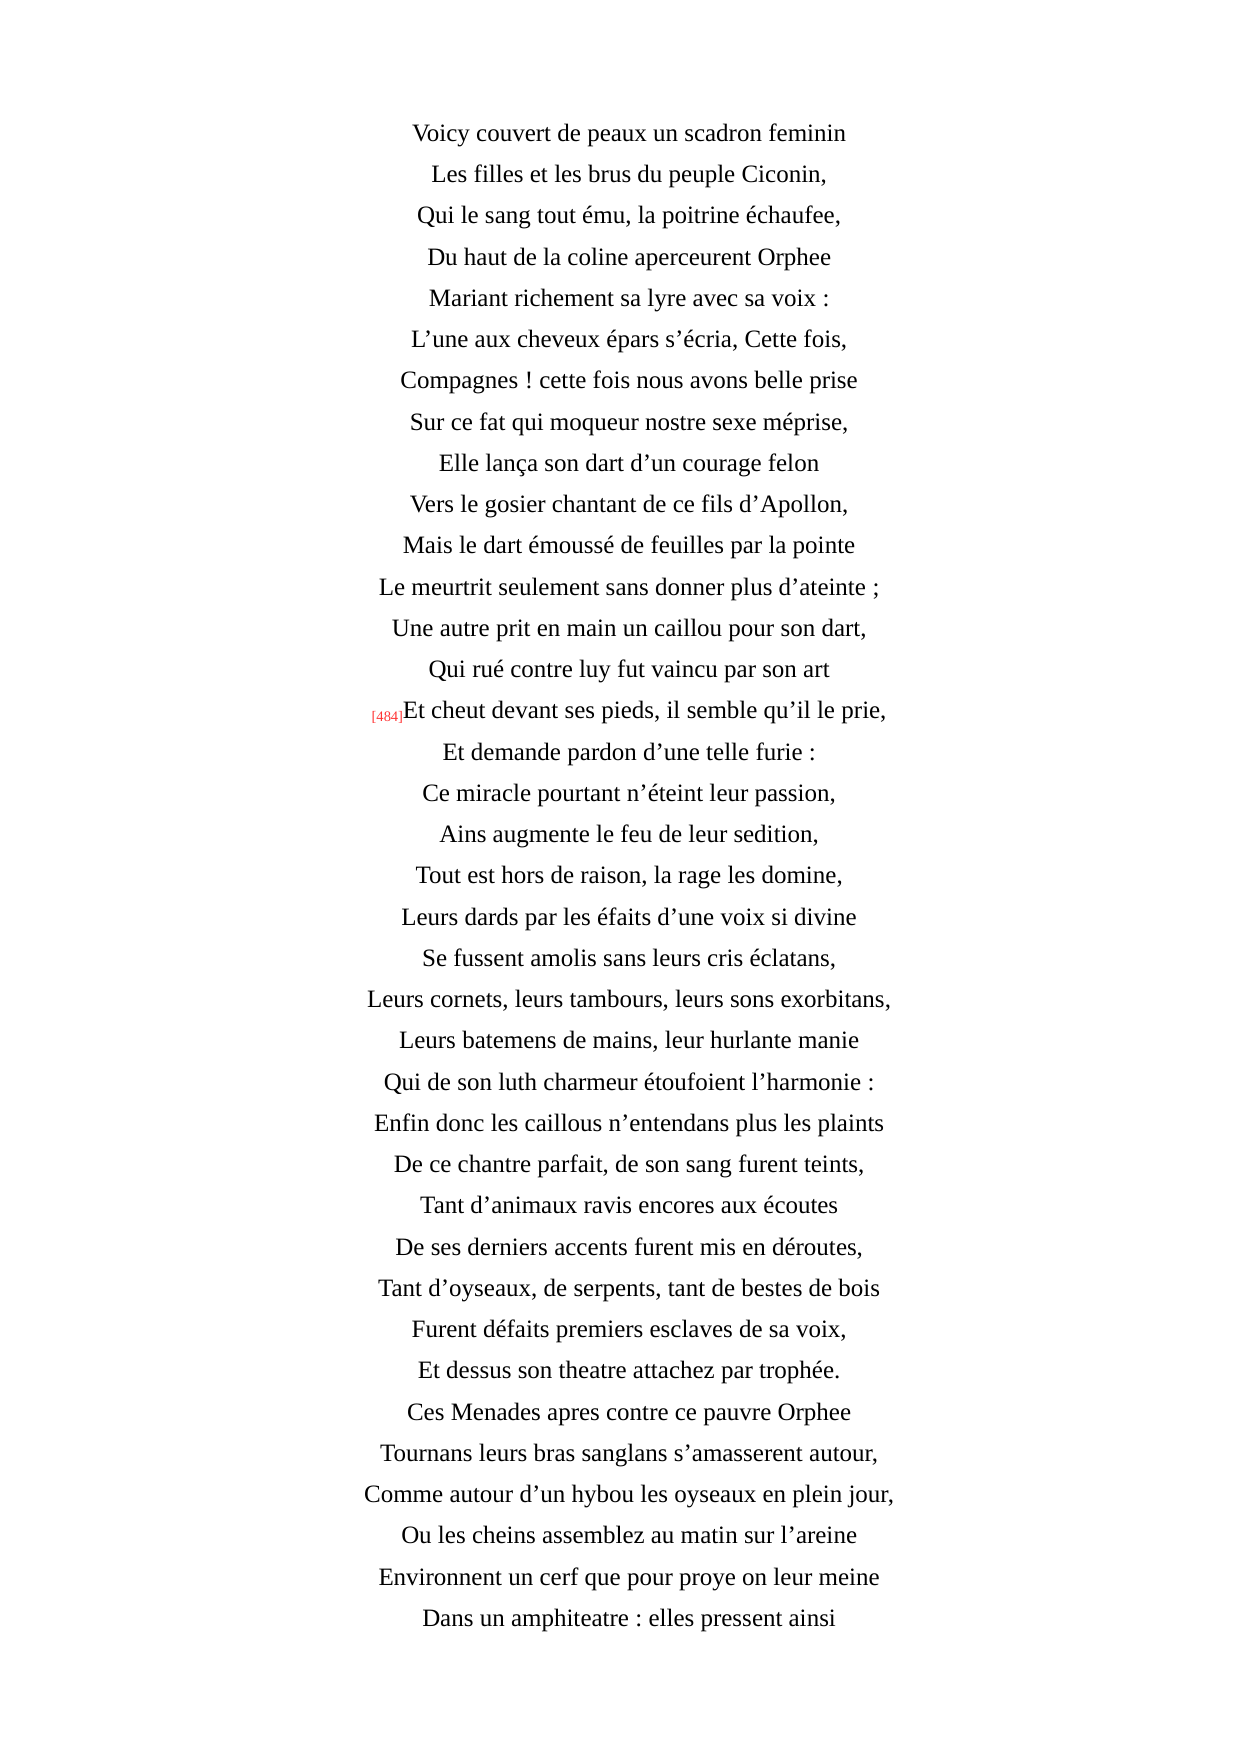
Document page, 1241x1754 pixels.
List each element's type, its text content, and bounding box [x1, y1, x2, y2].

text Comme autour d’un hybou les oyseaux en plein jour, [118, 1479, 1122, 1508]
text Ces Menades apres contre ce pauvre Orphee [118, 1397, 1122, 1426]
text Ains augmente le feu de leur sedition, [118, 819, 1122, 848]
text [484]Et cheut devant ses pieds, il semble qu’il le prie, [118, 696, 1122, 724]
text Le meurtrit seulement sans donner plus d’ateinte ; [118, 572, 1122, 601]
text Vers le gosier chantant de ce fils d’Apollon, [118, 489, 1122, 518]
text Du haut de la coline aperceurent Orphee [118, 242, 1122, 271]
text Furent défaits premiers esclaves de sa voix, [118, 1314, 1122, 1343]
text Leurs dards par les éfaits d’une voix si divine [118, 902, 1122, 931]
text Mariant richement sa lyre avec sa voix : [118, 283, 1122, 312]
text Les filles et les brus du peuple Ciconin, [118, 159, 1122, 188]
text Et dessus son theatre attachez par trophée. [118, 1356, 1122, 1384]
text Elle lança son dart d’un courage felon [118, 448, 1122, 477]
text Qui rué contre luy fut vaincu par son art [118, 654, 1122, 683]
text Tant d’oyseaux, de serpents, tant de bestes de bois [118, 1273, 1122, 1302]
text Sur ce fat qui moqueur nostre sexe méprise, [118, 407, 1122, 436]
text Leurs cornets, leurs tambours, leurs sons exorbitans, [118, 984, 1122, 1013]
text Voicy couvert de peaux un scadron feminin [118, 118, 1122, 147]
text Mais le dart émoussé de feuilles par la pointe [118, 531, 1122, 559]
text Tournans leurs bras sanglans s’amasserent autour, [118, 1438, 1122, 1467]
text Environnent un cerf que pour proye on leur meine [118, 1562, 1122, 1591]
text Qui de son luth charmeur étoufoient l’harmonie : [118, 1067, 1122, 1096]
text L’une aux cheveux épars s’écria, Cette fois, [118, 324, 1122, 353]
text Ou les cheins assemblez au matin sur l’areine [118, 1521, 1122, 1549]
text Et demande pardon d’une telle furie : [118, 737, 1122, 766]
text De ce chantre parfait, de son sang furent teints, [118, 1149, 1122, 1178]
text Dans un amphiteatre : elles pressent ainsi [118, 1603, 1122, 1632]
text Enfin donc les caillous n’entendans plus les plaints [118, 1108, 1122, 1137]
text De ses derniers accents furent mis en déroutes, [118, 1232, 1122, 1261]
text Leurs batemens de mains, leur hurlante manie [118, 1026, 1122, 1054]
text Qui le sang tout ému, la poitrine échaufee, [118, 201, 1122, 229]
text Ce miracle pourtant n’éteint leur passion, [118, 778, 1122, 807]
text Une autre prit en main un caillou pour son dart, [118, 613, 1122, 642]
text Se fussent amolis sans leurs cris éclatans, [118, 943, 1122, 972]
text Compagnes ! cette fois nous avons belle prise [118, 366, 1122, 394]
text Tant d’animaux ravis encores aux écoutes [118, 1191, 1122, 1219]
text Tout est hors de raison, la rage les domine, [118, 861, 1122, 889]
